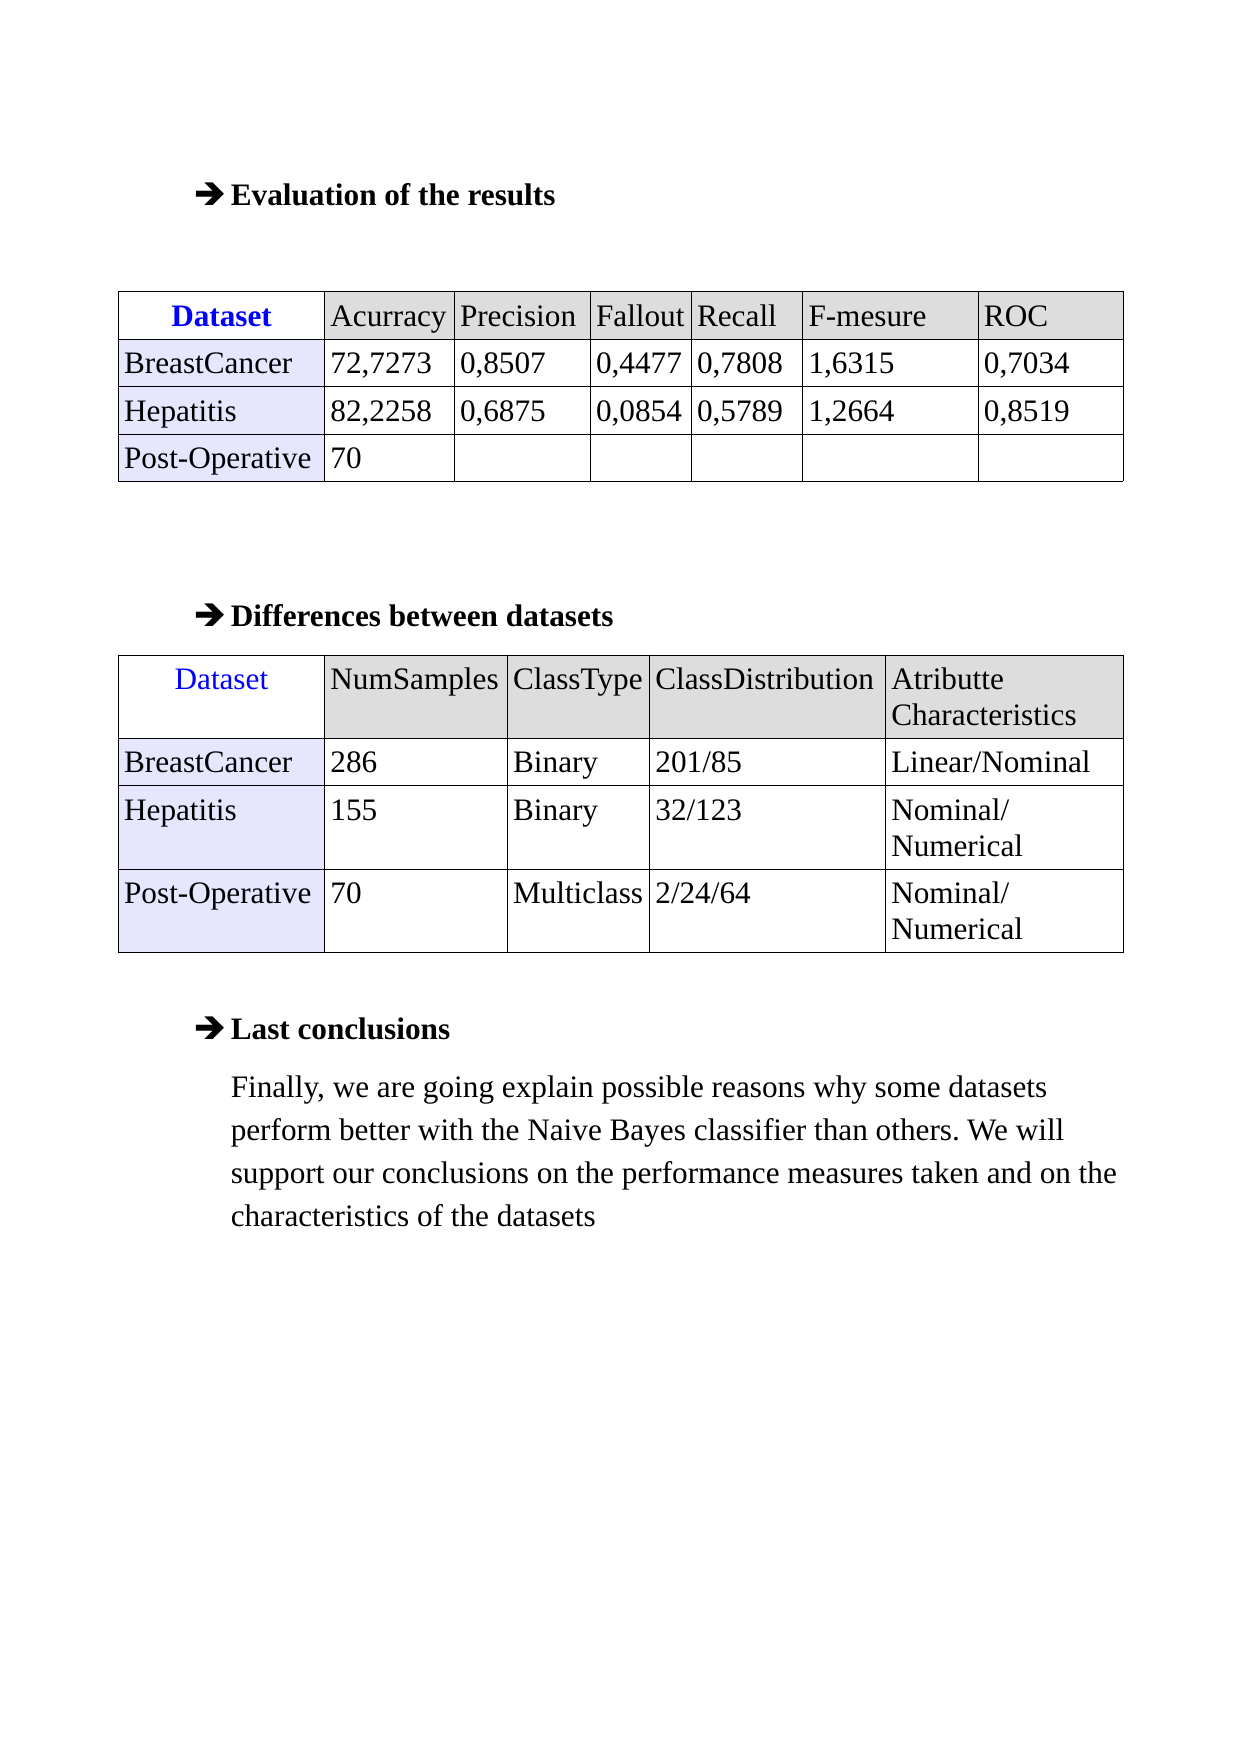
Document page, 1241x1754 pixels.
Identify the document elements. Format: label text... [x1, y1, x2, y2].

table_cell 70 [325, 435, 454, 481]
list Differences between datasets [193, 597, 1122, 633]
table_cell Binary [508, 739, 649, 785]
table_cell 0,8519 [979, 387, 1123, 434]
table_header ClassType [508, 656, 649, 738]
table_cell [591, 435, 691, 481]
table_header Fallout [591, 292, 691, 339]
table_cell 72,7273 [325, 340, 454, 386]
table_cell 0,8507 [455, 340, 590, 386]
table_cell Binary [508, 786, 649, 869]
table_header Atributte Characteristics [886, 656, 1123, 738]
table_cell 32/123 [650, 786, 885, 869]
table_cell 0,6875 [455, 387, 590, 434]
table_cell 0,5789 [692, 387, 802, 434]
table_header Precision [455, 292, 590, 339]
table_header ClassDistribution [650, 656, 885, 738]
table_header F-mesure [803, 292, 978, 339]
list Finally, we are going explain possible reasons why some datasets perform better with the Naive Bayes classifier than others. We will support our conclusions on the performance measures taken and on the characteristics of the datasets [193, 1068, 1122, 1233]
list Last conclusions [193, 1010, 1122, 1046]
table_cell Hepatitis [119, 387, 324, 434]
table_cell 1,2664 [803, 387, 978, 434]
list Evaluation of the results [193, 176, 1122, 212]
table_cell 201/85 [650, 739, 885, 785]
table_cell 0,0854 [591, 387, 691, 434]
table_cell Post-Operative [119, 435, 324, 481]
table_cell [692, 435, 802, 481]
table_header Acurracy [325, 292, 454, 339]
table_cell Nominal/ Numerical [886, 870, 1123, 952]
table_header Dataset [119, 292, 324, 339]
table_header ROC [979, 292, 1123, 339]
table_header Recall [692, 292, 802, 339]
table_cell Hepatitis [119, 786, 324, 869]
table_cell 70 [325, 870, 507, 952]
table_cell 0,7808 [692, 340, 802, 386]
table_cell Post-Operative [119, 870, 324, 952]
table_cell BreastCancer [119, 739, 324, 785]
table_cell 286 [325, 739, 507, 785]
table_cell [979, 435, 1123, 481]
table_cell Linear/Nominal [886, 739, 1123, 785]
table_header Dataset [119, 656, 324, 738]
table_cell [803, 435, 978, 481]
table_cell 1,6315 [803, 340, 978, 386]
table_cell 155 [325, 786, 507, 869]
table_cell Nominal/ Numerical [886, 786, 1123, 869]
table_cell 2/24/64 [650, 870, 885, 952]
table_header NumSamples [325, 656, 507, 738]
table_cell 0,7034 [979, 340, 1123, 386]
table_cell 0,4477 [591, 340, 691, 386]
table_cell 82,2258 [325, 387, 454, 434]
table_cell [455, 435, 590, 481]
table_cell Multiclass [508, 870, 649, 952]
table_cell BreastCancer [119, 340, 324, 386]
